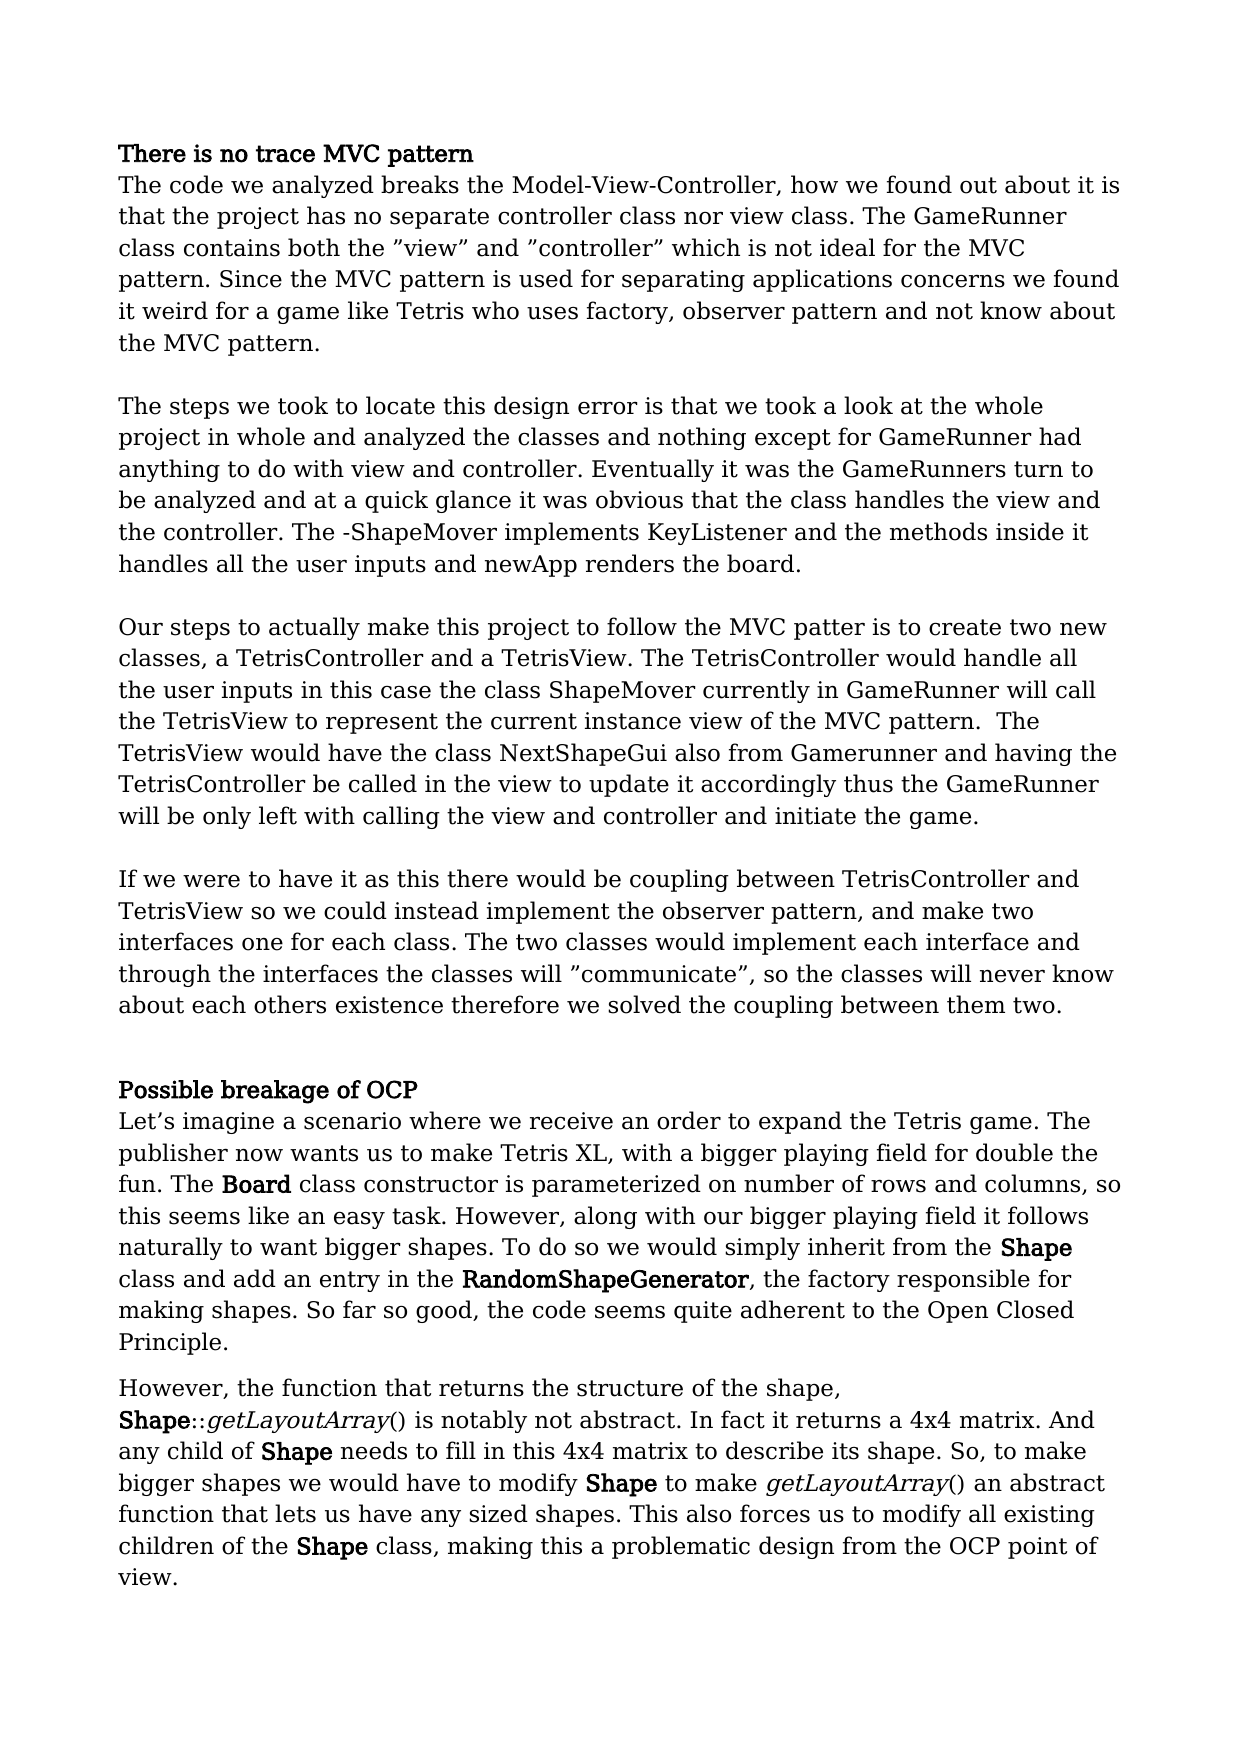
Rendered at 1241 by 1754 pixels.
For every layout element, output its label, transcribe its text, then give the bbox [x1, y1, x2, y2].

text The steps we took to locate this design error is that we took a look at the whole project in whole and analyzed the classes and nothing except for GameRunner had anything to do with view and controller. Eventually it was the GameRunners turn to be analyzed and at a quick glance it was obvious that the class handles the view and the controller. The -ShapeMover implements KeyListener and the methods inside it handles all the user inputs and newApp renders the board. [118, 391, 1122, 577]
subtitle Possible breakage of OCP [118, 1075, 1122, 1103]
text However, the function that returns the structure of the shape, Shape::getLayoutArray() is notably not abstract. In fact it returns a 4x4 matrix. And any child of Shape needs to fill in this 4x4 matrix to describe its shape. So, to make bigger shapes we would have to modify Shape to make getLayoutArray() an abstract function that lets us have any sized shapes. This also forces us to modify all existing children of the Shape class, making this a problematic design from the OCP point of view. [118, 1374, 1122, 1591]
subtitle There is no trace MVC pattern [118, 139, 1122, 166]
text The code we analyzed breaks the Model-View-Controller, how we found out about it is that the project has no separate controller class nor view class. The GameRunner class contains both the ”view” and ”controller” which is not ideal for the MVC pattern. Since the MVC pattern is used for separating applications concerns we found it weird for a game like Tetris who uses factory, observer pattern and not know about the MVC pattern. [118, 171, 1122, 356]
text If we were to have it as this there would be coupling between TetrisController and TetrisView so we could instead implement the observer pattern, and make two interfaces one for each class. The two classes would implement each interface and through the interfaces the classes will ”communicate”, so the classes will never know about each others existence therefore we solved the coupling between them two. [118, 865, 1122, 1019]
text Let’s imagine a scenario where we receive an order to expand the Tetris game. The publisher now wants us to make Tetris XL, with a bigger playing field for double the fun. The Board class constructor is parameterized on number of rows and columns, so this seems like an easy task. However, along with our bigger playing field it follows naturally to want bigger shapes. To do so we would simply inherit from the Shape class and add an entry in the RandomShapeGenerator, the factory responsible for making shapes. So far so good, the code seems quite adherent to the Open Closed Principle. [118, 1107, 1122, 1355]
text Our steps to actually make this project to follow the MVC patter is to create two new classes, a TetrisController and a TetrisView. The TetrisController would handle all the user inputs in this case the class ShapeMover currently in GameRunner will call the TetrisView to represent the current instance view of the MVC pattern. The TetrisView would have the class NextShapeGui also from Gamerunner and having the TetrisController be called in the view to update it accordingly thus the GameRunner will be only left with calling the view and controller and initiate the game. [118, 612, 1122, 829]
